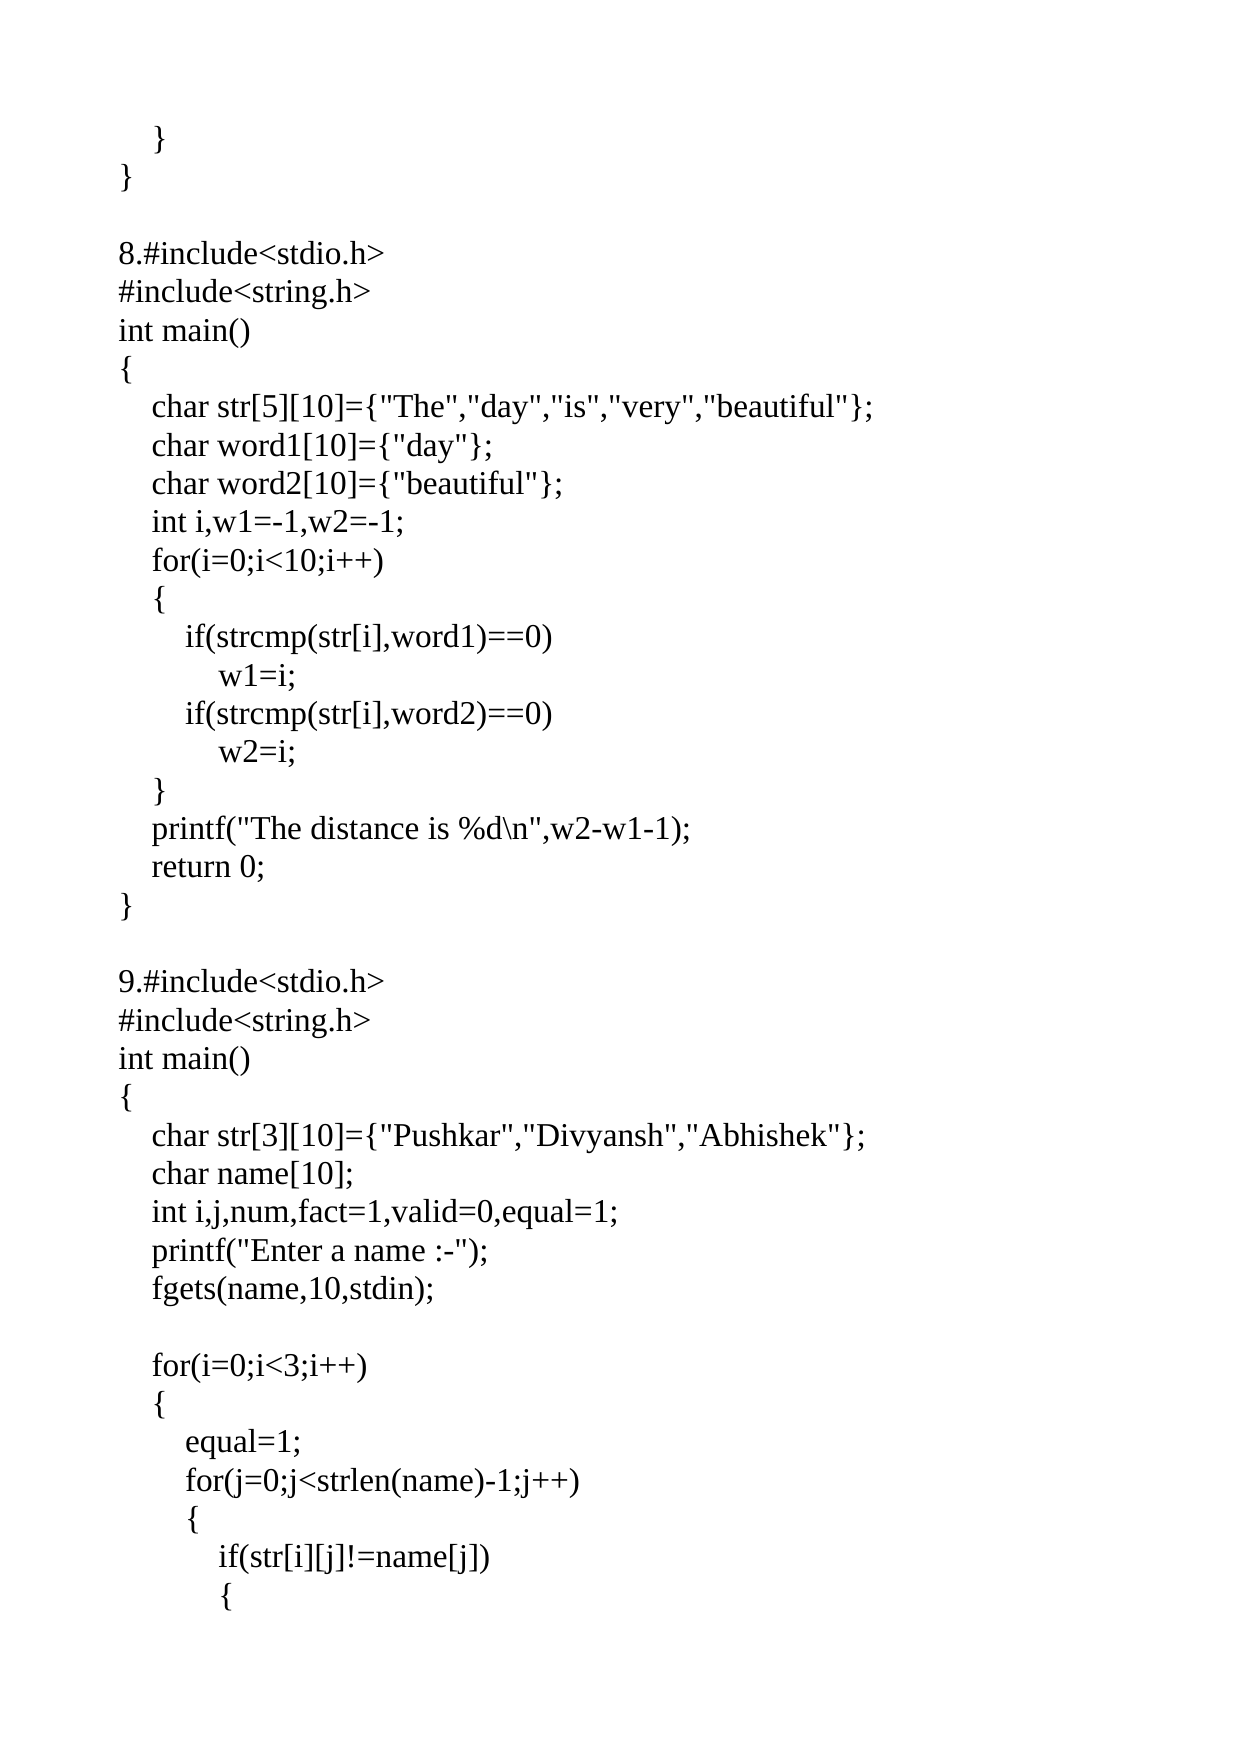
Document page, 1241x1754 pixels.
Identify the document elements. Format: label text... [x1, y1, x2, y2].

text { [118, 348, 1122, 386]
text if(strcmp(str[i],word1)==0) [118, 616, 1122, 655]
text { [118, 578, 1122, 616]
text #include<string.h> [118, 271, 1122, 310]
text return 0; [118, 846, 1122, 885]
text for(i=0;i<10;i++) [118, 540, 1122, 578]
text int main() [118, 1038, 1122, 1076]
text w2=i; [118, 731, 1122, 770]
text char str[5][10]={"The","day","is","very","beautiful"}; [118, 386, 1122, 425]
text printf("The distance is %d\n",w2-w1-1); [118, 808, 1122, 846]
text 9.#include<stdio.h> [118, 961, 1122, 1000]
text char word2[10]={"beautiful"}; [118, 463, 1122, 501]
text int i,w1=-1,w2=-1; [118, 501, 1122, 540]
text #include<string.h> [118, 1000, 1122, 1038]
text { [118, 1498, 1122, 1536]
text int i,j,num,fact=1,valid=0,equal=1; [118, 1191, 1122, 1230]
text { [118, 1383, 1122, 1421]
text if(strcmp(str[i],word2)==0) [118, 693, 1122, 731]
text if(str[i][j]!=name[j]) [118, 1536, 1122, 1575]
text char str[3][10]={"Pushkar","Divyansh","Abhishek"}; [118, 1115, 1122, 1153]
text equal=1; [118, 1421, 1122, 1460]
text char name[10]; [118, 1153, 1122, 1191]
text int main() [118, 310, 1122, 348]
text { [118, 1076, 1122, 1115]
text { [118, 1575, 1122, 1613]
text printf("Enter a name :-"); [118, 1230, 1122, 1268]
text } [118, 885, 1122, 923]
text for(j=0;j<strlen(name)-1;j++) [118, 1460, 1122, 1498]
text } [118, 118, 1122, 156]
text } [118, 770, 1122, 808]
text fgets(name,10,stdin); [118, 1268, 1122, 1306]
text 8.#include<stdio.h> [118, 233, 1122, 271]
text w1=i; [118, 655, 1122, 693]
text } [118, 156, 1122, 195]
text for(i=0;i<3;i++) [118, 1345, 1122, 1383]
text char word1[10]={"day"}; [118, 425, 1122, 463]
